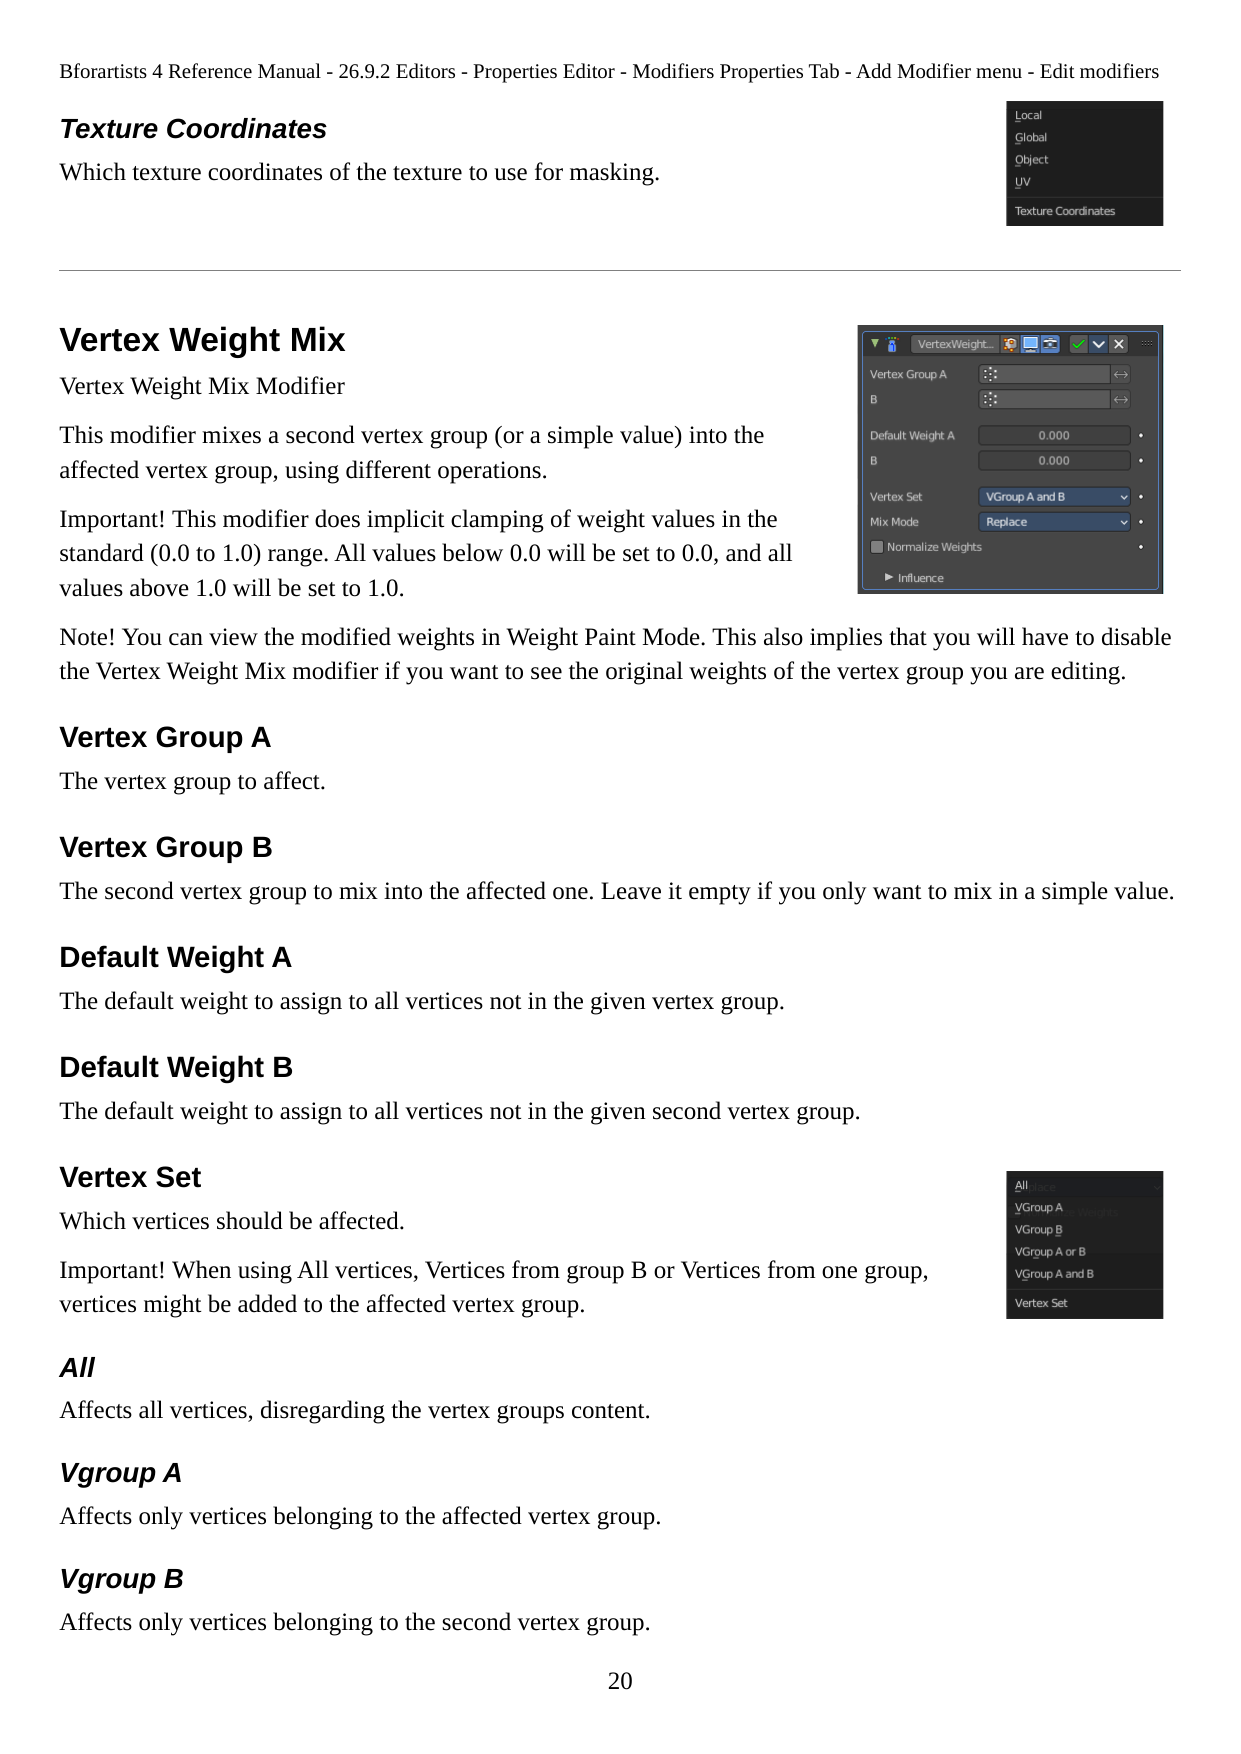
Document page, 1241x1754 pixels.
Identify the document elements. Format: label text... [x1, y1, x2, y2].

text Affects only vertices belonging to the second vertex group. [59, 1607, 1181, 1636]
subtitle Default Weight B [59, 1050, 1181, 1083]
subtitle All [59, 1351, 1181, 1383]
text Which vertices should be affected. [59, 1206, 1006, 1234]
text Note! You can view the modified weights in Weight Paint Mode. This also implies that you will have to disable the Vertex Weight Mix modifier if you want to see the original weights of the vertex group you are editing. [59, 622, 1181, 685]
subtitle Vertex Set [59, 1159, 1181, 1193]
subtitle Vertex Weight Mix [59, 320, 1181, 359]
picture [1006, 1171, 1164, 1319]
picture [1006, 101, 1164, 226]
text Affects only vertices belonging to the affected vertex group. [59, 1501, 1181, 1530]
text The default weight to assign to all vertices not in the given second vertex group. [59, 1096, 1181, 1125]
picture [857, 325, 1164, 594]
text Affects all vertices, disregarding the vertex groups content. [59, 1395, 1181, 1424]
subtitle Vertex Group A [59, 720, 1181, 754]
text The second vertex group to mix into the affected one. Leave it empty if you only want to mix in a simple value. [59, 876, 1181, 905]
subtitle Vertex Group B [59, 830, 1181, 864]
text Important! This modifier does implicit clamping of weight values in the standard (0.0 to 1.0) range. All values below 0.0 will be set to 0.0, and all values above 1.0 will be set to 1.0. [59, 504, 1181, 602]
text This modifier mixes a second vertex group (or a simple value) into the affected vertex group, using different operations. [59, 420, 857, 483]
subtitle Vgroup B [59, 1563, 1181, 1595]
text The default weight to assign to all vertices not in the given vertex group. [59, 986, 1181, 1015]
subtitle Vgroup A [59, 1457, 1181, 1489]
text Important! When using All vertices, Vertices from group B or Vertices from one group, vertices might be added to the affected vertex group. [59, 1255, 1006, 1318]
subtitle Default Weight A [59, 940, 1181, 973]
text Vertex Weight Mix Modifier [59, 371, 857, 400]
text Which texture coordinates of the texture to use for masking. [59, 157, 1006, 186]
text The vertex group to affect. [59, 766, 1181, 795]
subtitle Texture Coordinates [59, 113, 1006, 144]
subtitle [1164, 113, 1181, 144]
